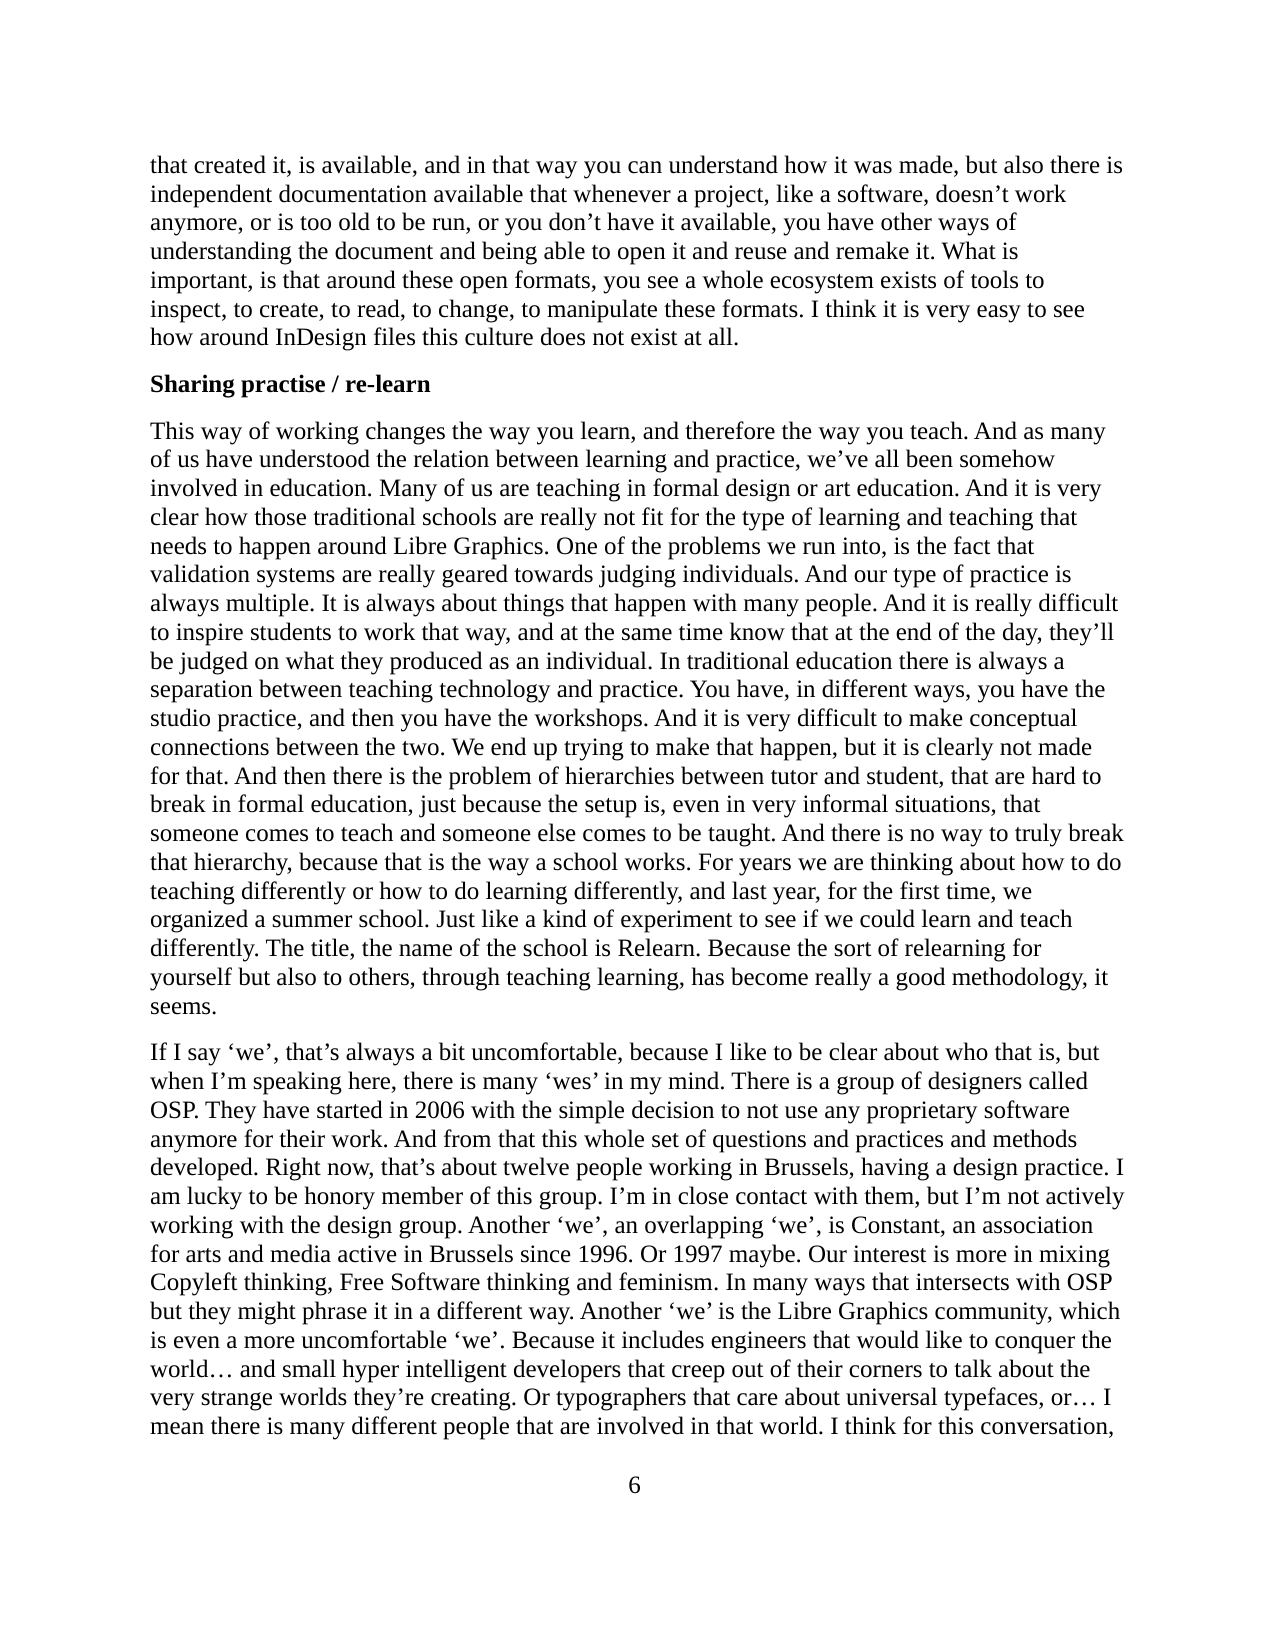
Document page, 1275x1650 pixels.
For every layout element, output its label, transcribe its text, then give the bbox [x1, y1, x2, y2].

text Sharing practise / re-learn [150, 369, 1125, 398]
text If I say ‘we’, that’s always a bit uncomfortable, because I like to be clear about who that is, but when I’m speaking here, there is many ‘wes’ in my mind. There is a group of designers called OSP. They have started in 2006 with the simple decision to not use any proprietary software anymore for their work. And from that this whole set of questions and practices and methods developed. Right now, that’s about twelve people working in Brussels, having a design practice. I am lucky to be honory member of this group. I’m in close contact with them, but I’m not actively working with the design group. Another ‘we’, an overlapping ‘we’, is Constant, an association for arts and media active in Brussels since 1996. Or 1997 maybe. Our interest is more in mixing Copyleft thinking, Free Software thinking and feminism. In many ways that intersects with OSP but they might phrase it in a different way. Another ‘we’ is the Libre Graphics community, which is even a more uncomfortable ‘we’. Because it includes engineers that would like to conquer the world… and small hyper intelligent developers that creep out of their corners to talk about the very strange worlds they’re creating. Or typographers that care about universal typefaces, or… I mean there is many different people that are involved in that world. I think for this conversation, [150, 1037, 1125, 1440]
text that created it, is available, and in that way you can understand how it was made, but also there is independent documentation available that whenever a project, like a software, doesn’t work anymore, or is too old to be run, or you don’t have it available, you have other ways of understanding the document and being able to open it and reuse and remake it. What is important, is that around these open formats, you see a whole ecosystem exists of tools to inspect, to create, to read, to change, to manipulate these formats. I think it is very easy to see how around InDesign files this culture does not exist at all. [150, 150, 1125, 351]
text This way of working changes the way you learn, and therefore the way you teach. And as many of us have understood the relation between learning and practice, we’ve all been somehow involved in education. Many of us are teaching in formal design or art education. And it is very clear how those traditional schools are really not fit for the type of learning and teaching that needs to happen around Libre Graphics. One of the problems we run into, is the fact that validation systems are really geared towards judging individuals. And our type of practice is always multiple. It is always about things that happen with many people. And it is really difficult to inspire students to work that way, and at the same time know that at the end of the day, they’ll be judged on what they produced as an individual. In traditional education there is always a separation between teaching technology and practice. You have, in different ways, you have the studio practice, and then you have the workshops. And it is very difficult to make conceptual connections between the two. We end up trying to make that happen, but it is clearly not made for that. And then there is the problem of hierarchies between tutor and student, that are hard to break in formal education, just because the setup is, even in very informal situations, that someone comes to teach and someone else comes to be taught. And there is no way to truly break that hierarchy, because that is the way a school works. For years we are thinking about how to do teaching differently or how to do learning differently, and last year, for the first time, we organized a summer school. Just like a kind of experiment to see if we could learn and teach differently. The title, the name of the school is Relearn. Because the sort of relearning for yourself but also to others, through teaching learning, has become really a good methodology, it seems. [150, 416, 1125, 1019]
